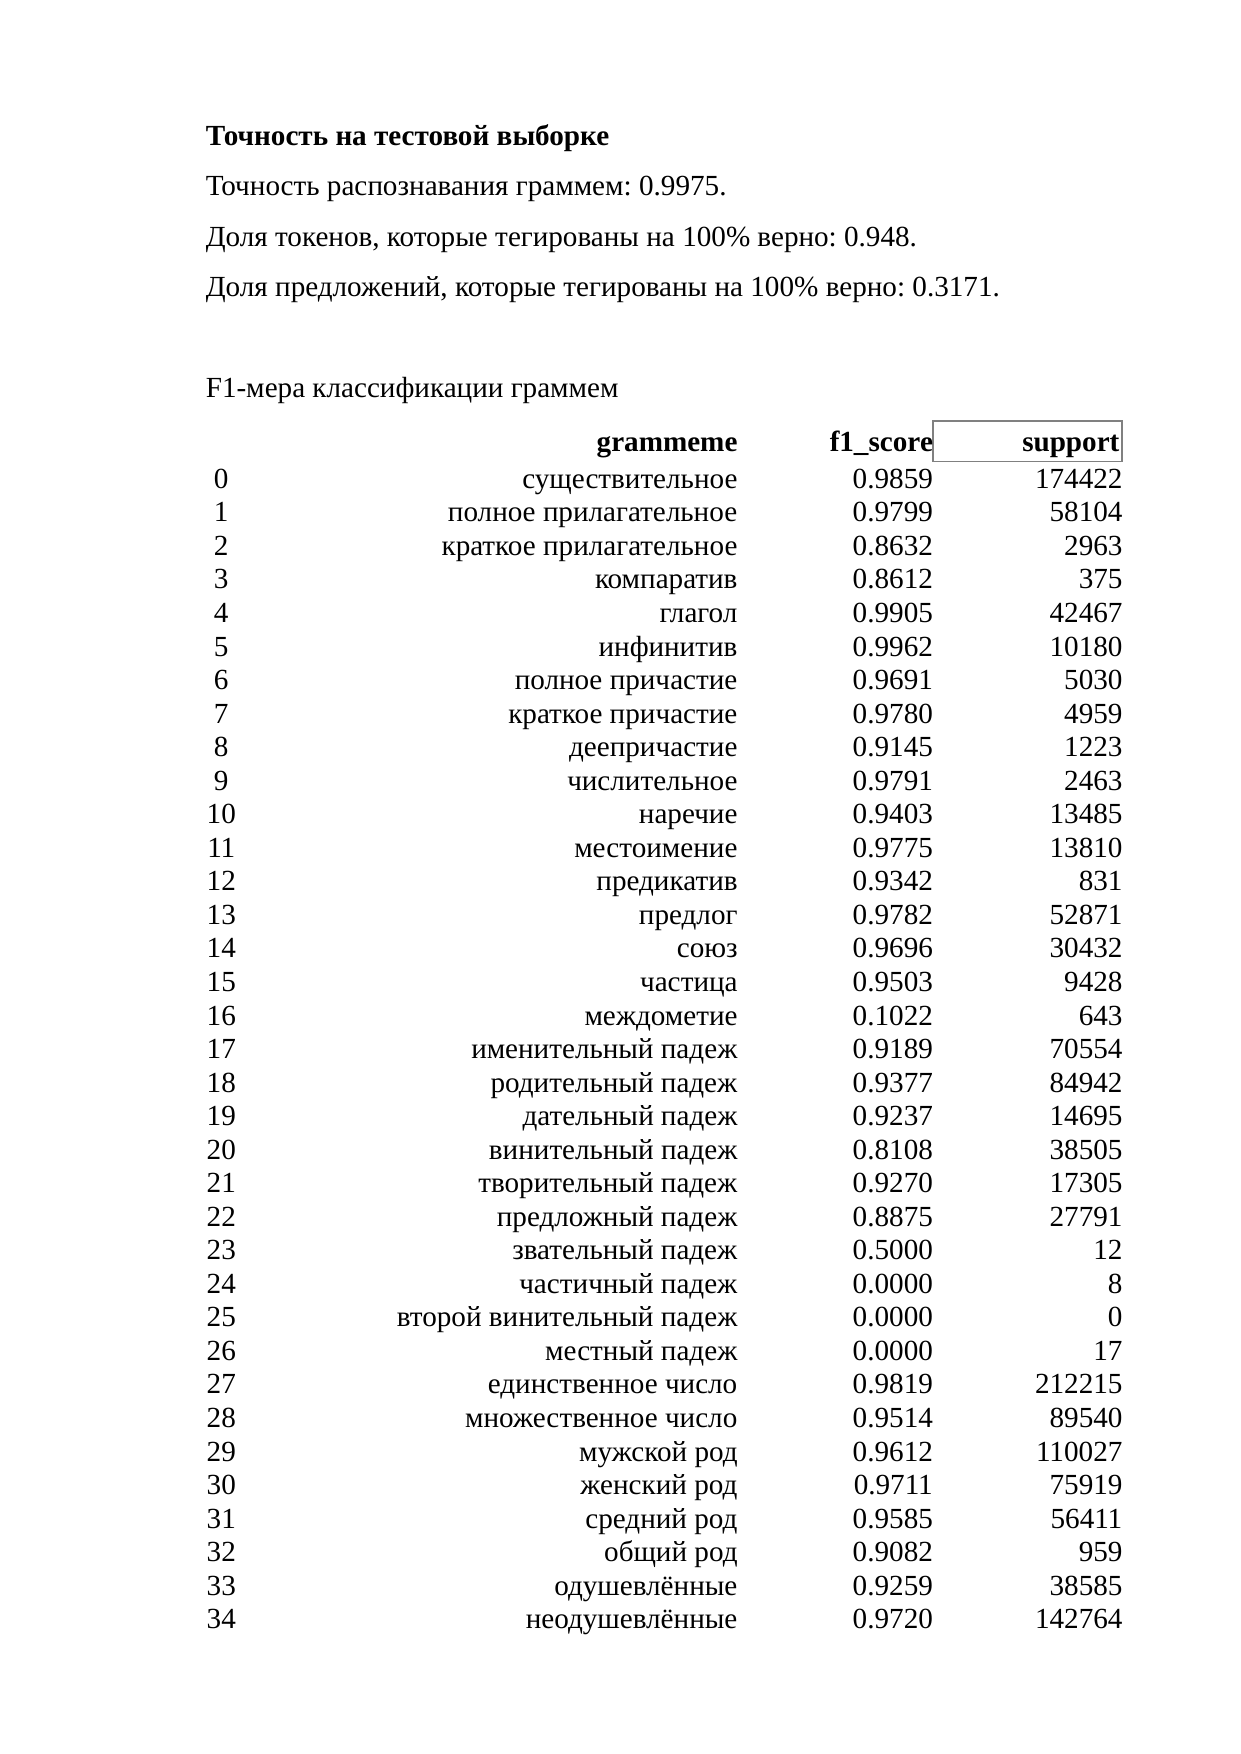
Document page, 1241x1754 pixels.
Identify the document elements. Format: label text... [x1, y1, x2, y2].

table_cell 84942 [933, 1065, 1122, 1098]
table_cell 0.9791 [737, 763, 932, 796]
table_cell междометие [236, 998, 737, 1031]
table_cell 21 [118, 1165, 236, 1199]
table_cell 27791 [933, 1199, 1122, 1232]
table_cell множественное число [236, 1400, 737, 1434]
table_cell 20 [118, 1132, 236, 1165]
table_cell 0.9819 [737, 1367, 932, 1400]
table_cell второй винительный падеж [236, 1300, 737, 1333]
table_cell частичный падеж [236, 1266, 737, 1299]
table_cell 30 [118, 1467, 236, 1501]
table_cell 34 [118, 1601, 236, 1635]
table_cell 17 [933, 1333, 1122, 1367]
table_cell 0.9270 [737, 1165, 932, 1199]
table_cell 0.9145 [737, 729, 932, 763]
table_cell предикатив [236, 864, 737, 897]
text Точность на тестовой выборке [118, 118, 1122, 152]
table_cell 11 [118, 830, 236, 863]
table_cell 0.0000 [737, 1333, 932, 1367]
table_cell предлог [236, 897, 737, 931]
table_cell инфинитив [236, 629, 737, 662]
table_cell родительный падеж [236, 1065, 737, 1098]
table_cell 7 [118, 696, 236, 729]
table_cell 70554 [933, 1031, 1122, 1065]
table_cell 0.9962 [737, 629, 932, 662]
table_cell 89540 [933, 1400, 1122, 1434]
table_cell 959 [933, 1534, 1122, 1568]
table_header f1_score [737, 420, 932, 461]
table_cell 23 [118, 1233, 236, 1266]
table_cell 174422 [933, 462, 1122, 494]
table_cell 12 [933, 1233, 1122, 1266]
table_cell 4959 [933, 696, 1122, 729]
table_cell одушевлённые [236, 1568, 737, 1601]
table_cell 0.9514 [737, 1400, 932, 1434]
table_cell средний род [236, 1501, 737, 1534]
table_cell единственное число [236, 1367, 737, 1400]
text Точность распознавания граммем: 0.9975. [118, 168, 1122, 202]
table_cell винительный падеж [236, 1132, 737, 1165]
table_cell 25 [118, 1300, 236, 1333]
table_header [118, 420, 236, 461]
table_cell 0.8875 [737, 1199, 932, 1232]
table_cell 32 [118, 1534, 236, 1568]
table_cell 375 [933, 562, 1122, 595]
table_cell 0.9189 [737, 1031, 932, 1065]
table_cell 17305 [933, 1165, 1122, 1199]
table_cell 58104 [933, 495, 1122, 528]
table_cell 0.8612 [737, 562, 932, 595]
table_cell 15 [118, 964, 236, 998]
table_header support [934, 422, 1121, 461]
table_cell 42467 [933, 595, 1122, 629]
table_cell 38585 [933, 1568, 1122, 1601]
table_cell 75919 [933, 1467, 1122, 1501]
table_cell 0 [933, 1300, 1122, 1333]
table_cell краткое прилагательное [236, 528, 737, 562]
table_cell 0.0000 [737, 1300, 932, 1333]
table_cell звательный падеж [236, 1233, 737, 1266]
table_cell 30432 [933, 931, 1122, 964]
table_cell 5030 [933, 662, 1122, 696]
table_cell 0.9612 [737, 1434, 932, 1467]
table_cell мужской род [236, 1434, 737, 1467]
table_cell полное причастие [236, 662, 737, 696]
table_cell 0.9782 [737, 897, 932, 931]
table_cell 831 [933, 864, 1122, 897]
table_cell 10180 [933, 629, 1122, 662]
table_cell 0.9403 [737, 796, 932, 830]
table_cell 0.9799 [737, 495, 932, 528]
table_cell 0.9503 [737, 964, 932, 998]
table_cell 38505 [933, 1132, 1122, 1165]
table_cell 18 [118, 1065, 236, 1098]
table_cell 28 [118, 1400, 236, 1434]
table_cell предложный падеж [236, 1199, 737, 1232]
table_cell 110027 [933, 1434, 1122, 1467]
table_cell 14695 [933, 1098, 1122, 1132]
table_cell 0.9775 [737, 830, 932, 863]
table_cell дательный падеж [236, 1098, 737, 1132]
table_cell именительный падеж [236, 1031, 737, 1065]
table_cell 2963 [933, 528, 1122, 562]
table_cell местоимение [236, 830, 737, 863]
table_cell 24 [118, 1266, 236, 1299]
table_cell 17 [118, 1031, 236, 1065]
table_cell 16 [118, 998, 236, 1031]
table_cell неодушевлённые [236, 1601, 737, 1635]
table_cell деепричастие [236, 729, 737, 763]
table_cell 2463 [933, 763, 1122, 796]
table_cell 14 [118, 931, 236, 964]
table_cell союз [236, 931, 737, 964]
table_cell глагол [236, 595, 737, 629]
table_cell 22 [118, 1199, 236, 1232]
table_cell 27 [118, 1367, 236, 1400]
table_header grammeme [236, 420, 737, 461]
table_cell 13485 [933, 796, 1122, 830]
table_cell 3 [118, 562, 236, 595]
table_cell 10 [118, 796, 236, 830]
table_cell 0.9585 [737, 1501, 932, 1534]
table_cell 0.8632 [737, 528, 932, 562]
table_cell 6 [118, 662, 236, 696]
table_cell компаратив [236, 562, 737, 595]
table_cell 0.9696 [737, 931, 932, 964]
table_cell 142764 [933, 1601, 1122, 1635]
table_cell 19 [118, 1098, 236, 1132]
table_cell 0.9082 [737, 1534, 932, 1568]
table_cell 0.1022 [737, 998, 932, 1031]
text Доля токенов, которые тегированы на 100% верно: 0.948. [118, 219, 1122, 252]
table_cell 0.9237 [737, 1098, 932, 1132]
table_cell числительное [236, 763, 737, 796]
table_cell существительное [236, 461, 737, 494]
table_cell 0.5000 [737, 1233, 932, 1266]
table_cell 5 [118, 629, 236, 662]
table_cell 0.9691 [737, 662, 932, 696]
text Доля предложений, которые тегированы на 100% верно: 0.3171. [118, 269, 1122, 303]
table_cell частица [236, 964, 737, 998]
table_cell 12 [118, 864, 236, 897]
table_cell наречие [236, 796, 737, 830]
table_cell 31 [118, 1501, 236, 1534]
table_cell 0.9259 [737, 1568, 932, 1601]
table_cell творительный падеж [236, 1165, 737, 1199]
table_cell 1 [118, 495, 236, 528]
table_cell 0.8108 [737, 1132, 932, 1165]
table_cell 1223 [933, 729, 1122, 763]
table_cell 0.9711 [737, 1467, 932, 1501]
table_cell полное прилагательное [236, 495, 737, 528]
text F1-мера классификации граммем [118, 370, 1122, 403]
table_cell 29 [118, 1434, 236, 1467]
table_cell 0.9905 [737, 595, 932, 629]
table_cell 52871 [933, 897, 1122, 931]
table_cell 56411 [933, 1501, 1122, 1534]
table_cell общий род [236, 1534, 737, 1568]
table_cell 26 [118, 1333, 236, 1367]
table_cell 0.9780 [737, 696, 932, 729]
table_cell 0.9342 [737, 864, 932, 897]
table_cell 9428 [933, 964, 1122, 998]
table_cell 2 [118, 528, 236, 562]
table_cell местный падеж [236, 1333, 737, 1367]
table_cell 8 [118, 729, 236, 763]
table_cell женский род [236, 1467, 737, 1501]
table_cell 8 [933, 1266, 1122, 1299]
table_cell краткое причастие [236, 696, 737, 729]
table_cell 0.9720 [737, 1601, 932, 1635]
table_cell 0.9377 [737, 1065, 932, 1098]
table_cell 0.0000 [737, 1266, 932, 1299]
table_cell 0 [118, 461, 236, 494]
table_cell 643 [933, 998, 1122, 1031]
table_cell 0.9859 [737, 461, 932, 494]
table_cell 13 [118, 897, 236, 931]
table_cell 9 [118, 763, 236, 796]
table_cell 4 [118, 595, 236, 629]
table_cell 13810 [933, 830, 1122, 863]
table_cell 33 [118, 1568, 236, 1601]
table_cell 212215 [933, 1367, 1122, 1400]
